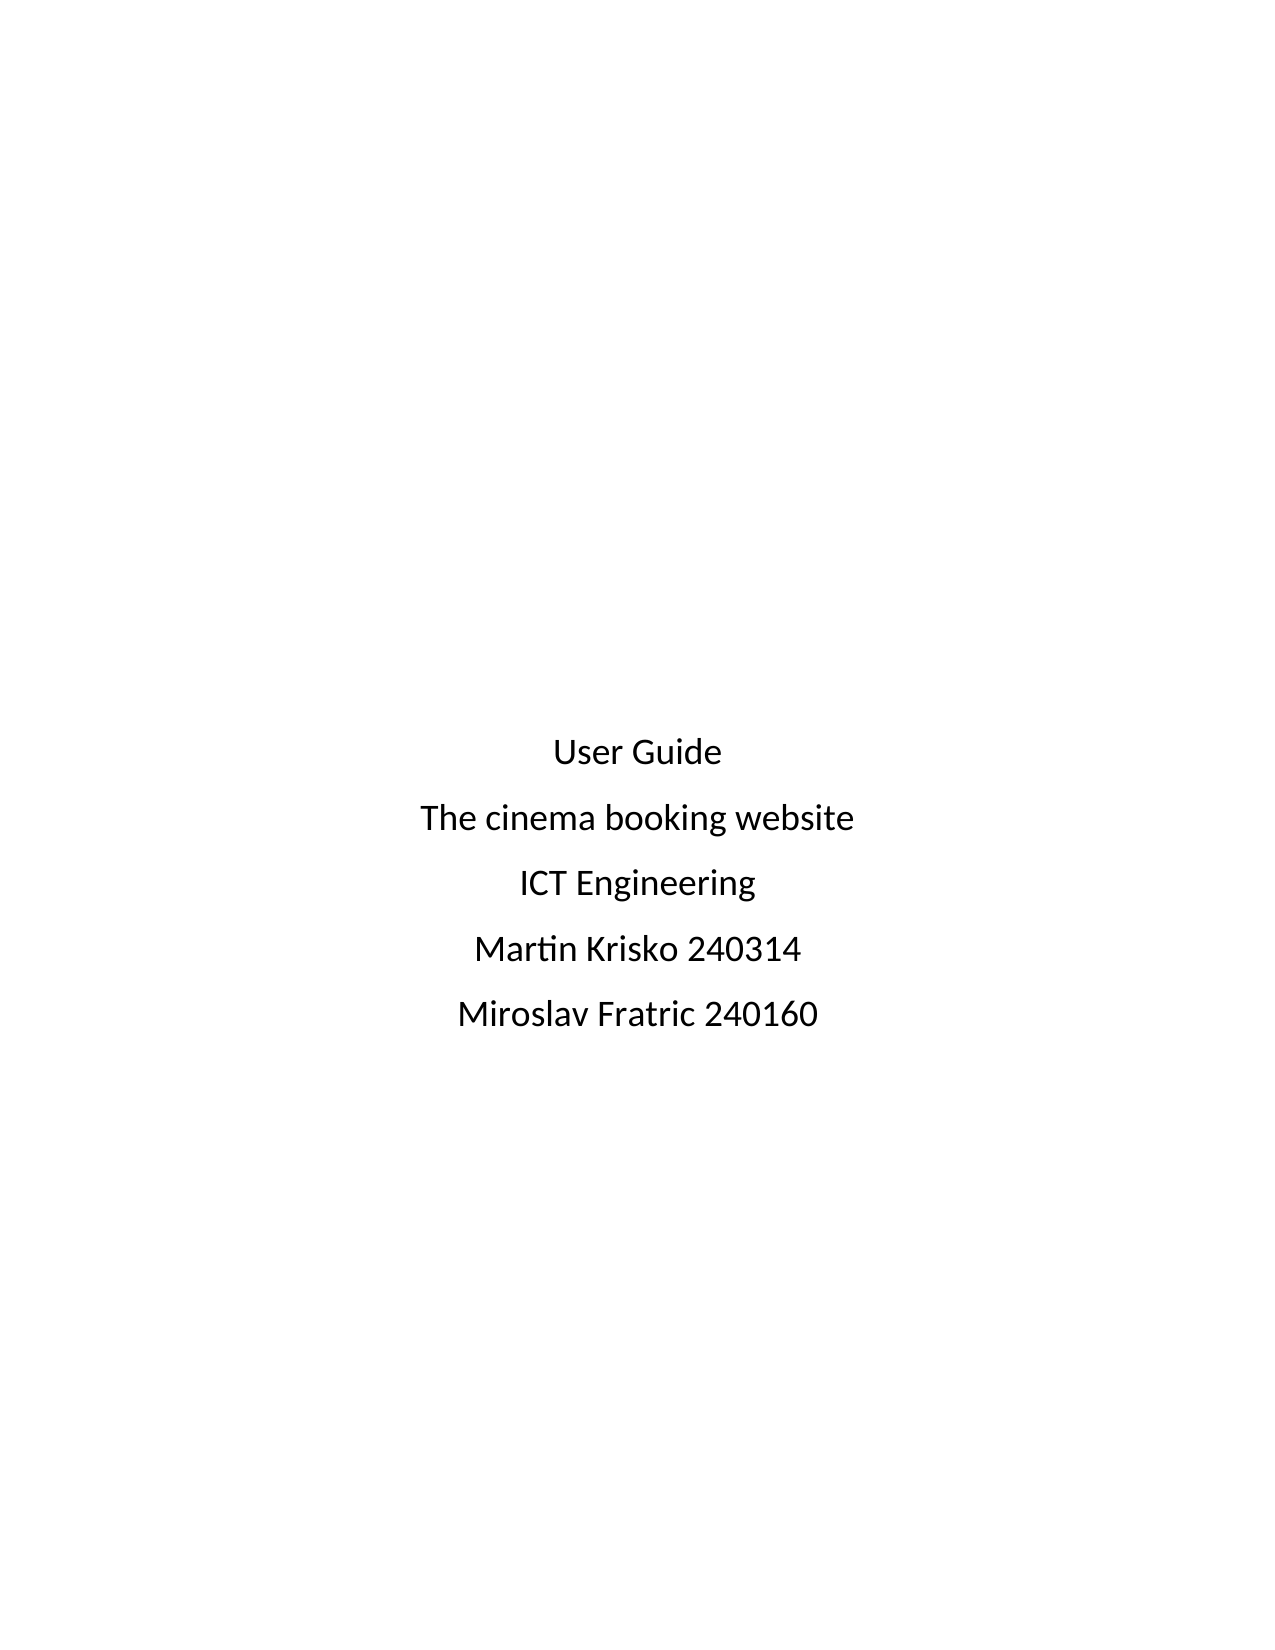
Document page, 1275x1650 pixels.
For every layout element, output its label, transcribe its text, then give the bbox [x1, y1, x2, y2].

text User Guide [150, 728, 1125, 774]
text ICT Engineering [150, 859, 1125, 905]
text The cinema booking website [150, 793, 1125, 839]
text Miroslav Fratric 240160 [150, 990, 1125, 1036]
text Martin Krisko 240314 [150, 925, 1125, 971]
